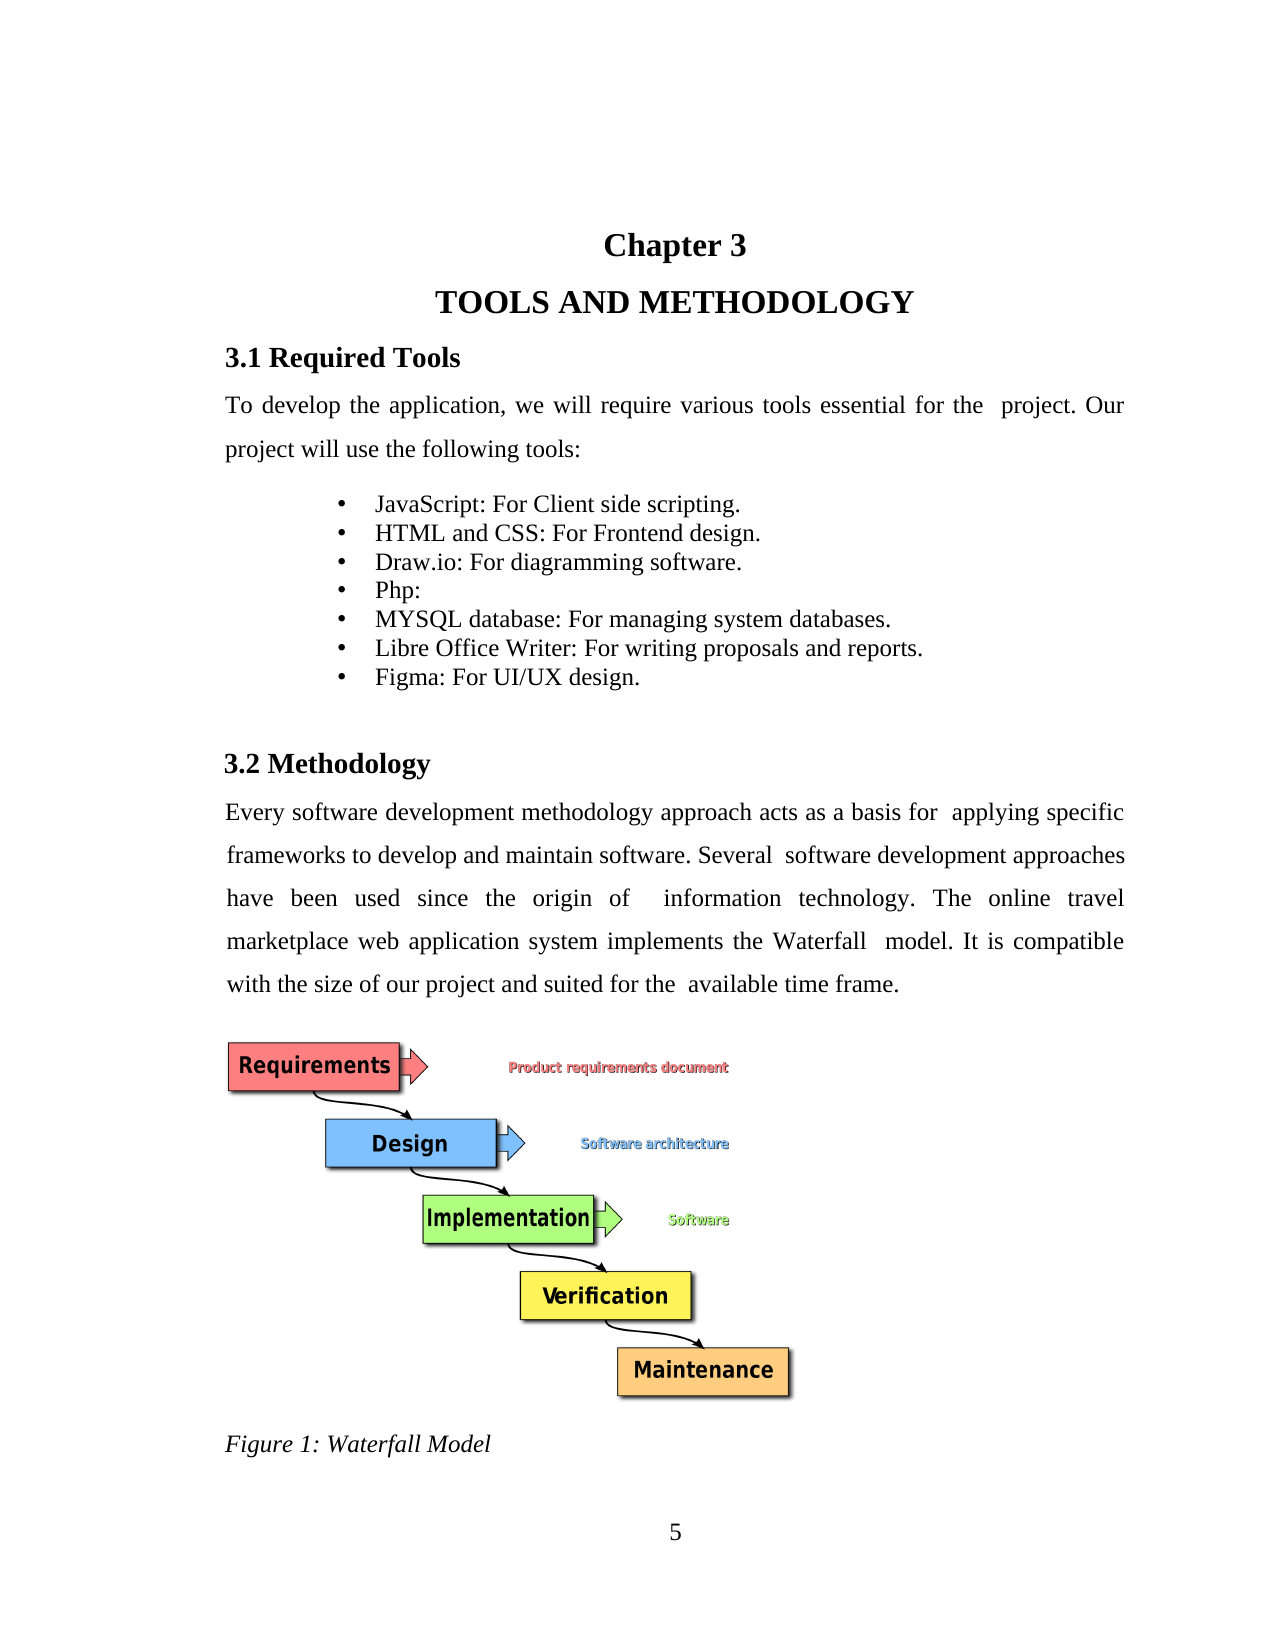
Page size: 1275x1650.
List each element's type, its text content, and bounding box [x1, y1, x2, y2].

list To develop the application, we will require various tools essential for the project. Our project will use the following tools: [225, 391, 1126, 462]
subtitle Chapter 3 [225, 225, 1124, 264]
list Draw.io: For diagramming software. [337, 547, 1124, 576]
list MYSQL database: For managing system databases. [337, 604, 1124, 633]
list Figma: For UI/UX design. [337, 662, 1124, 691]
list Php: [337, 576, 1124, 604]
text Every software development methodology approach acts as a basis for applying specific frameworks to develop and maintain software. Several software development approaches have been used since the origin of information technology. The online travel marketplace web application system implements the Waterfall model. It is compatible with the size of our project and suited for the available time frame. [225, 797, 1126, 998]
text Figure 1: Waterfall Model [225, 1403, 796, 1458]
subtitle 3.1 Required Tools [225, 340, 1126, 374]
picture [225, 1037, 797, 1403]
list HTML and CSS: For Frontend design. [337, 518, 1124, 547]
subtitle TOOLS AND METHODOLOGY [225, 283, 1124, 321]
list JavaScript: For Client side scripting. [337, 489, 1124, 518]
list Libre Office Writer: For writing proposals and reports. [337, 633, 1124, 662]
subtitle 3.2 Methodology [223, 746, 1126, 780]
